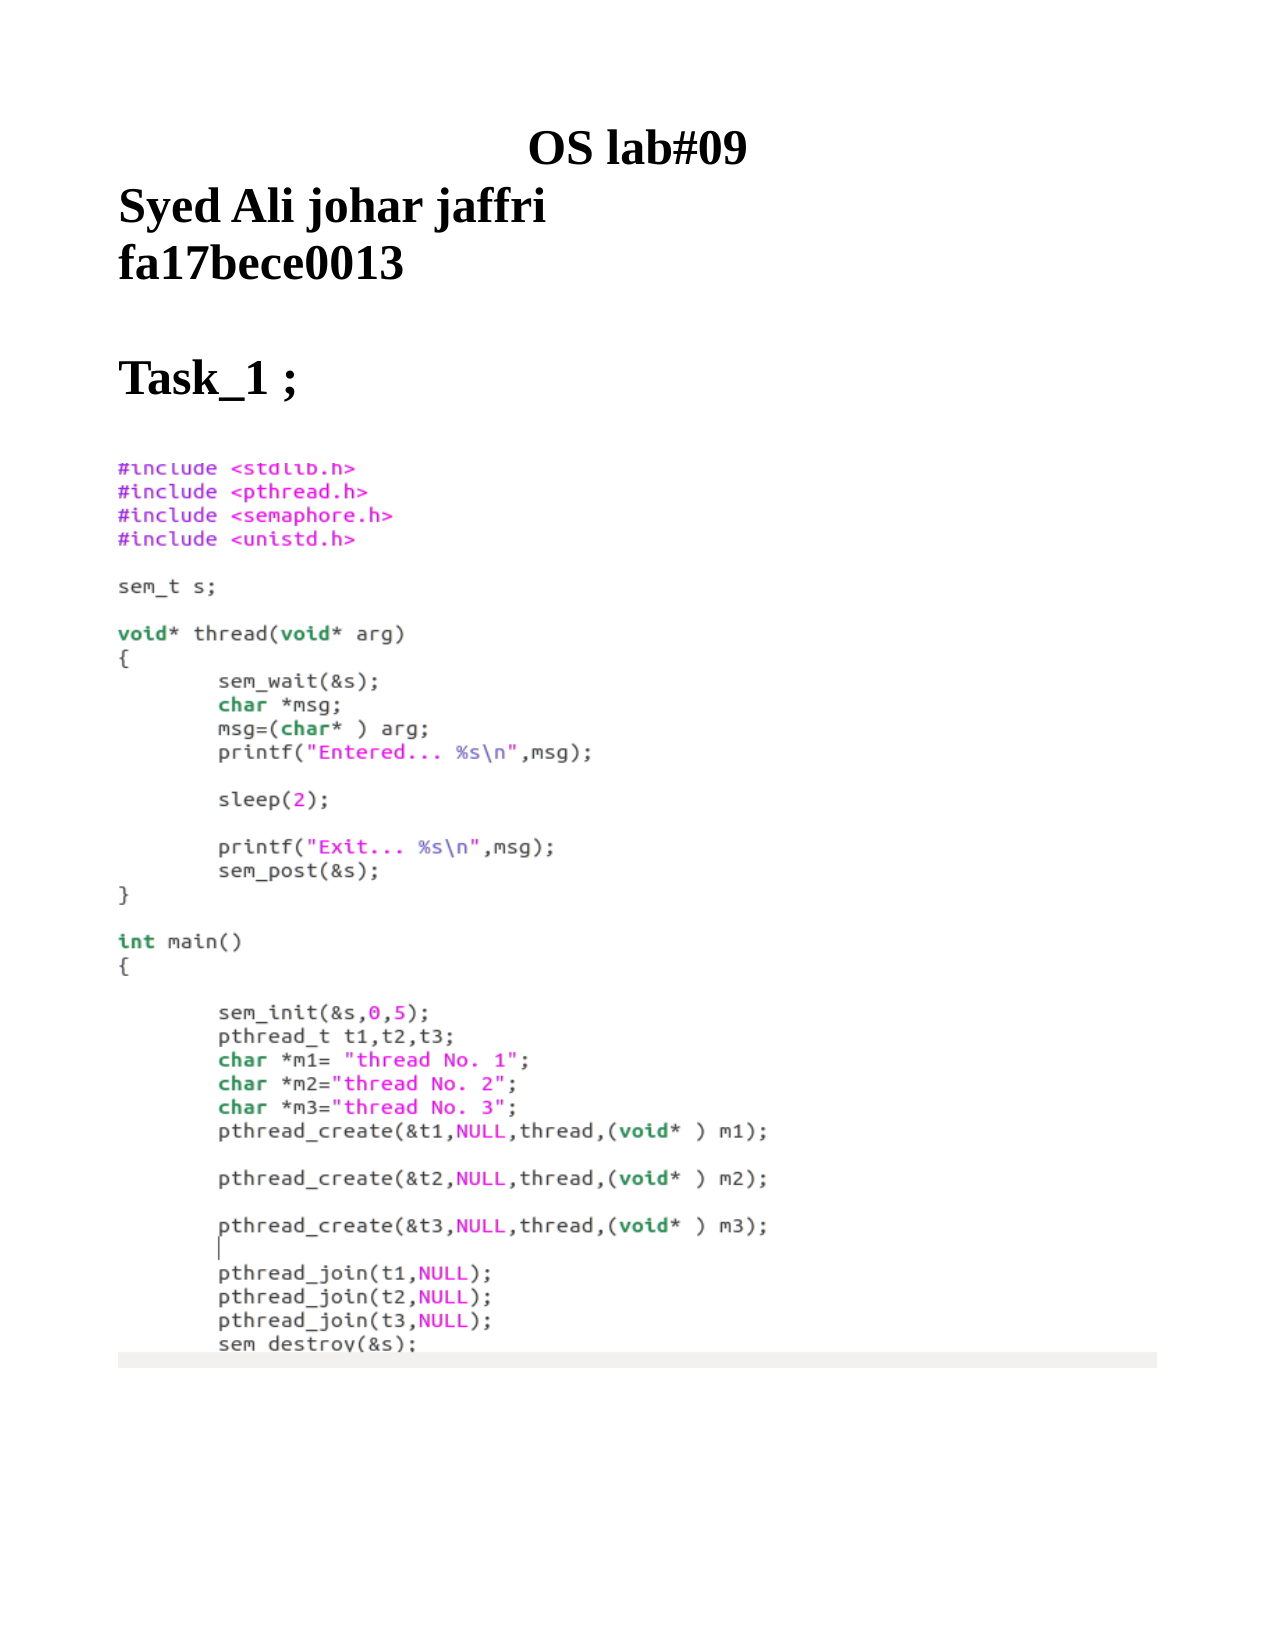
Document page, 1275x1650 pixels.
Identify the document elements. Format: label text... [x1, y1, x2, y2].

text Syed Ali johar jaffri [118, 176, 1157, 233]
text OS lab#09 [118, 118, 1157, 176]
text fa17bece0013 [118, 233, 1157, 291]
text Task_1 ; [118, 348, 1157, 406]
picture [118, 463, 1157, 1368]
